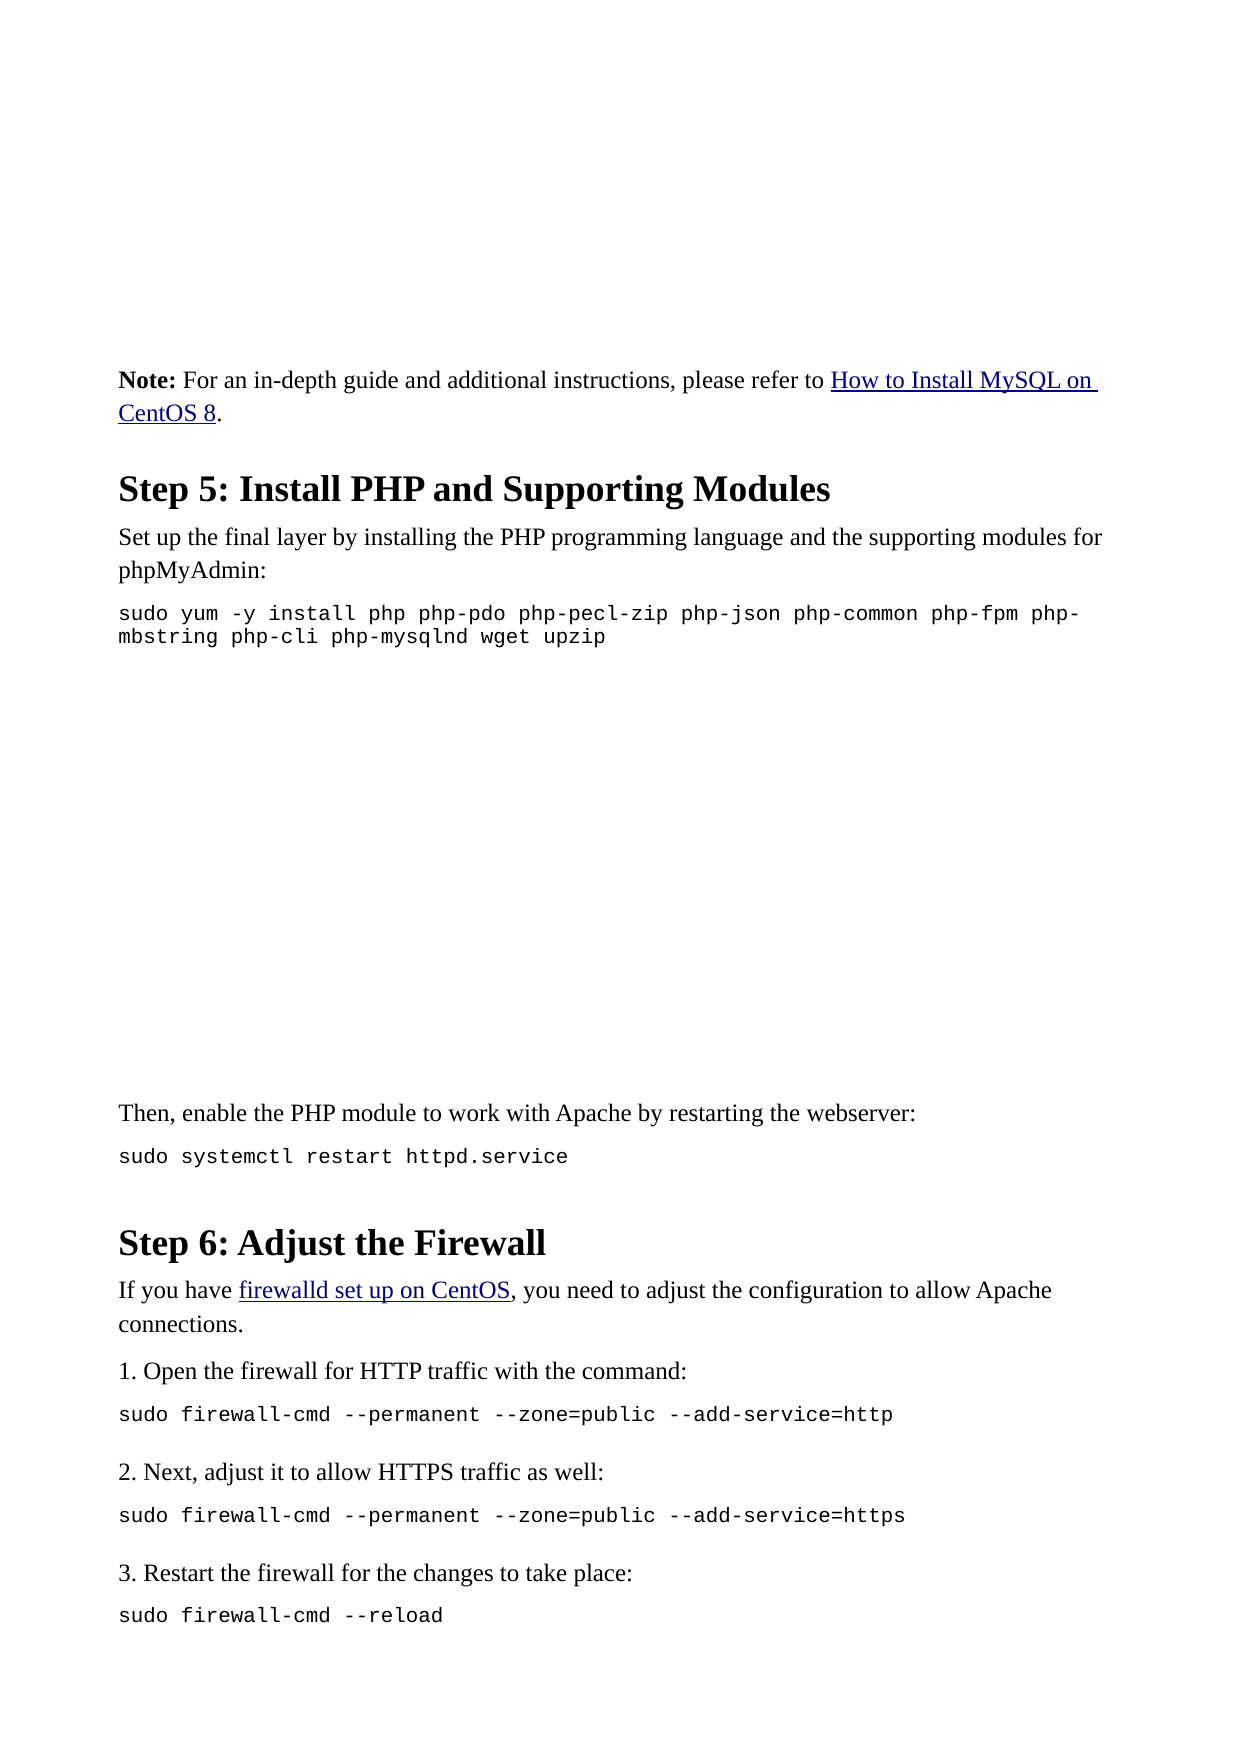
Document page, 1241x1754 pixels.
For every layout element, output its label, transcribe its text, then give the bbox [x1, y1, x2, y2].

text Set up the final layer by installing the PHP programming language and the supporting modules for phpMyAdmin: [118, 522, 1122, 584]
text Note: For an in-depth guide and additional instructions, please refer to How to Install MySQL on CentOS 8. [118, 365, 1122, 427]
text sudo firewall-cmd --permanent --zone=public --add-service=http [118, 1404, 1122, 1427]
subtitle Step 5: Install PHP and Supporting Modules [118, 467, 1122, 510]
text Then, enable the PHP module to work with Apache by restarting the webserver: [118, 1098, 1122, 1127]
text sudo systemctl restart httpd.service [118, 1146, 1122, 1170]
text 3. Restart the firewall for the changes to take place: [118, 1558, 1122, 1586]
text sudo firewall-cmd --reload [118, 1605, 1122, 1629]
subtitle Step 6: Adjust the Firewall [118, 1220, 1122, 1263]
text sudo firewall-cmd --permanent --zone=public --add-service=https [118, 1504, 1122, 1528]
text If you have firewalld set up on CentOS, you need to adjust the configuration to allow Apache connections. [118, 1276, 1122, 1337]
text 2. Next, adjust it to allow HTTPS traffic as well: [118, 1457, 1122, 1486]
text 1. Open the firewall for HTTP traffic with the command: [118, 1356, 1122, 1385]
text sudo yum -y install php php-pdo php-pecl-zip php-json php-common php-fpm php-mbstring php-cli php-mysqlnd wget upzip [118, 603, 1122, 650]
